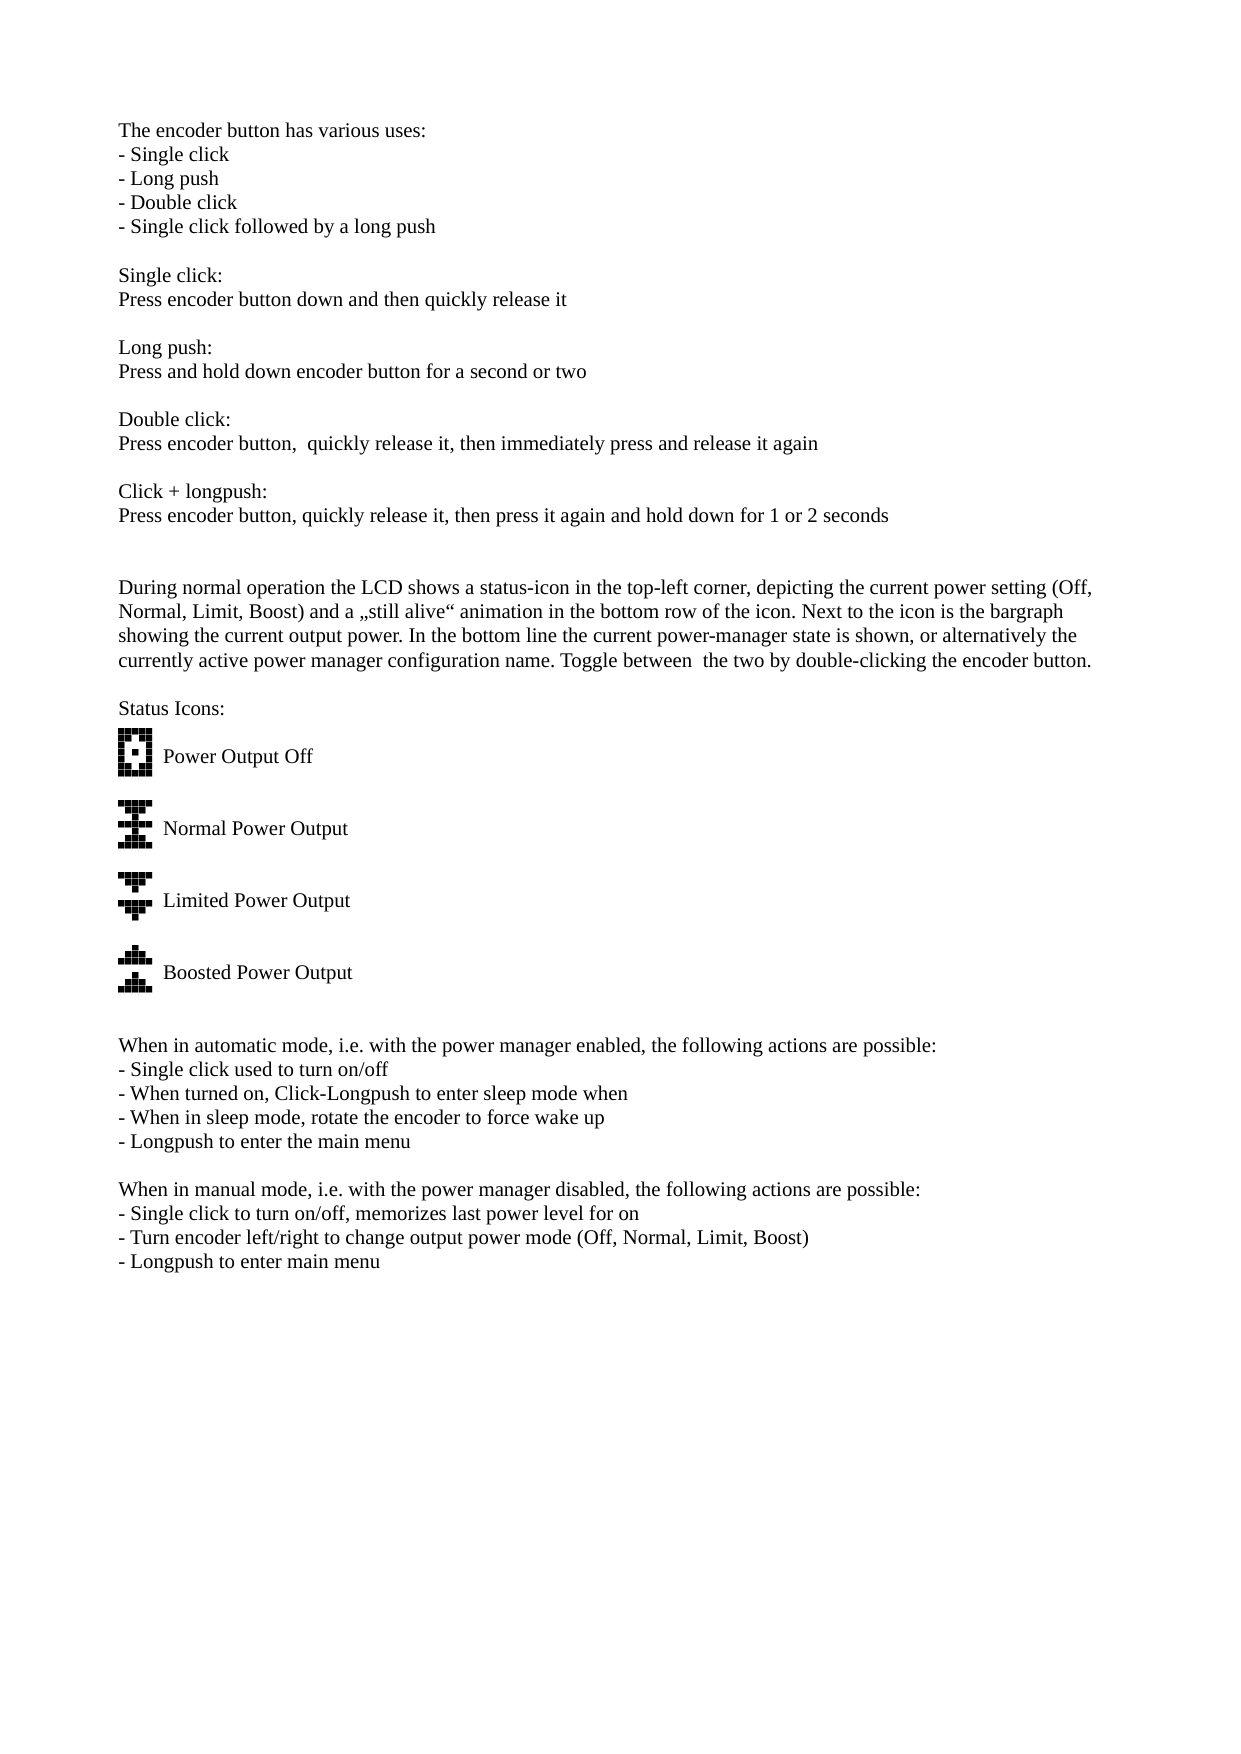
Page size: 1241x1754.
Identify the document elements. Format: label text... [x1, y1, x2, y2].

text When in automatic mode, i.e. with the power manager enabled, the following actions are possible: [118, 1032, 1122, 1057]
text - Single click followed by a long push [118, 214, 1122, 238]
text Press and hold down encoder button for a second or two [118, 359, 1122, 383]
text Normal Power Output [153, 816, 1122, 840]
text - Single click [118, 142, 1122, 166]
text - Long push [118, 166, 1122, 190]
text Long push: [118, 335, 1122, 359]
text - Single click used to turn on/off [118, 1057, 1122, 1081]
text Power Output Off [153, 744, 1122, 768]
picture [118, 945, 153, 1000]
text - When turned on, Click-Longpush to enter sleep mode when [118, 1081, 1122, 1105]
text When in manual mode, i.e. with the power manager disabled, the following actions are possible: [118, 1177, 1122, 1201]
text - Turn encoder left/right to change output power mode (Off, Normal, Limit, Boost) [118, 1225, 1122, 1249]
picture [118, 728, 153, 784]
text Double click: [118, 407, 1122, 431]
text - Longpush to enter the main menu [118, 1129, 1122, 1153]
text - When in sleep mode, rotate the encoder to force wake up [118, 1105, 1122, 1129]
text Single click: [118, 262, 1122, 287]
text - Longpush to enter main menu [118, 1249, 1122, 1273]
text - Double click [118, 190, 1122, 214]
text Limited Power Output [153, 888, 1122, 912]
picture [118, 872, 153, 928]
text During normal operation the LCD shows a status-icon in the top-left corner, depicting the current power setting (Off, Normal, Limit, Boost) and a „still alive“ animation in the bottom row of the icon. Next to the icon is the bargraph showing the current output power. In the bottom line the current power-manager state is shown, or alternatively the currently active power manager configuration name. Toggle between the two by double-clicking the encoder button. [118, 575, 1122, 672]
text Boosted Power Output [153, 960, 1122, 984]
text Status Icons: [118, 696, 1122, 720]
text - Single click to turn on/off, memorizes last power level for on [118, 1201, 1122, 1225]
text The encoder button has various uses: [118, 118, 1122, 142]
text Press encoder button down and then quickly release it [118, 287, 1122, 311]
text Click + longpush: [118, 479, 1122, 503]
text Press encoder button, quickly release it, then press it again and hold down for 1 or 2 seconds [118, 503, 1122, 527]
text Press encoder button, quickly release it, then immediately press and release it again [118, 431, 1122, 455]
picture [118, 800, 153, 856]
